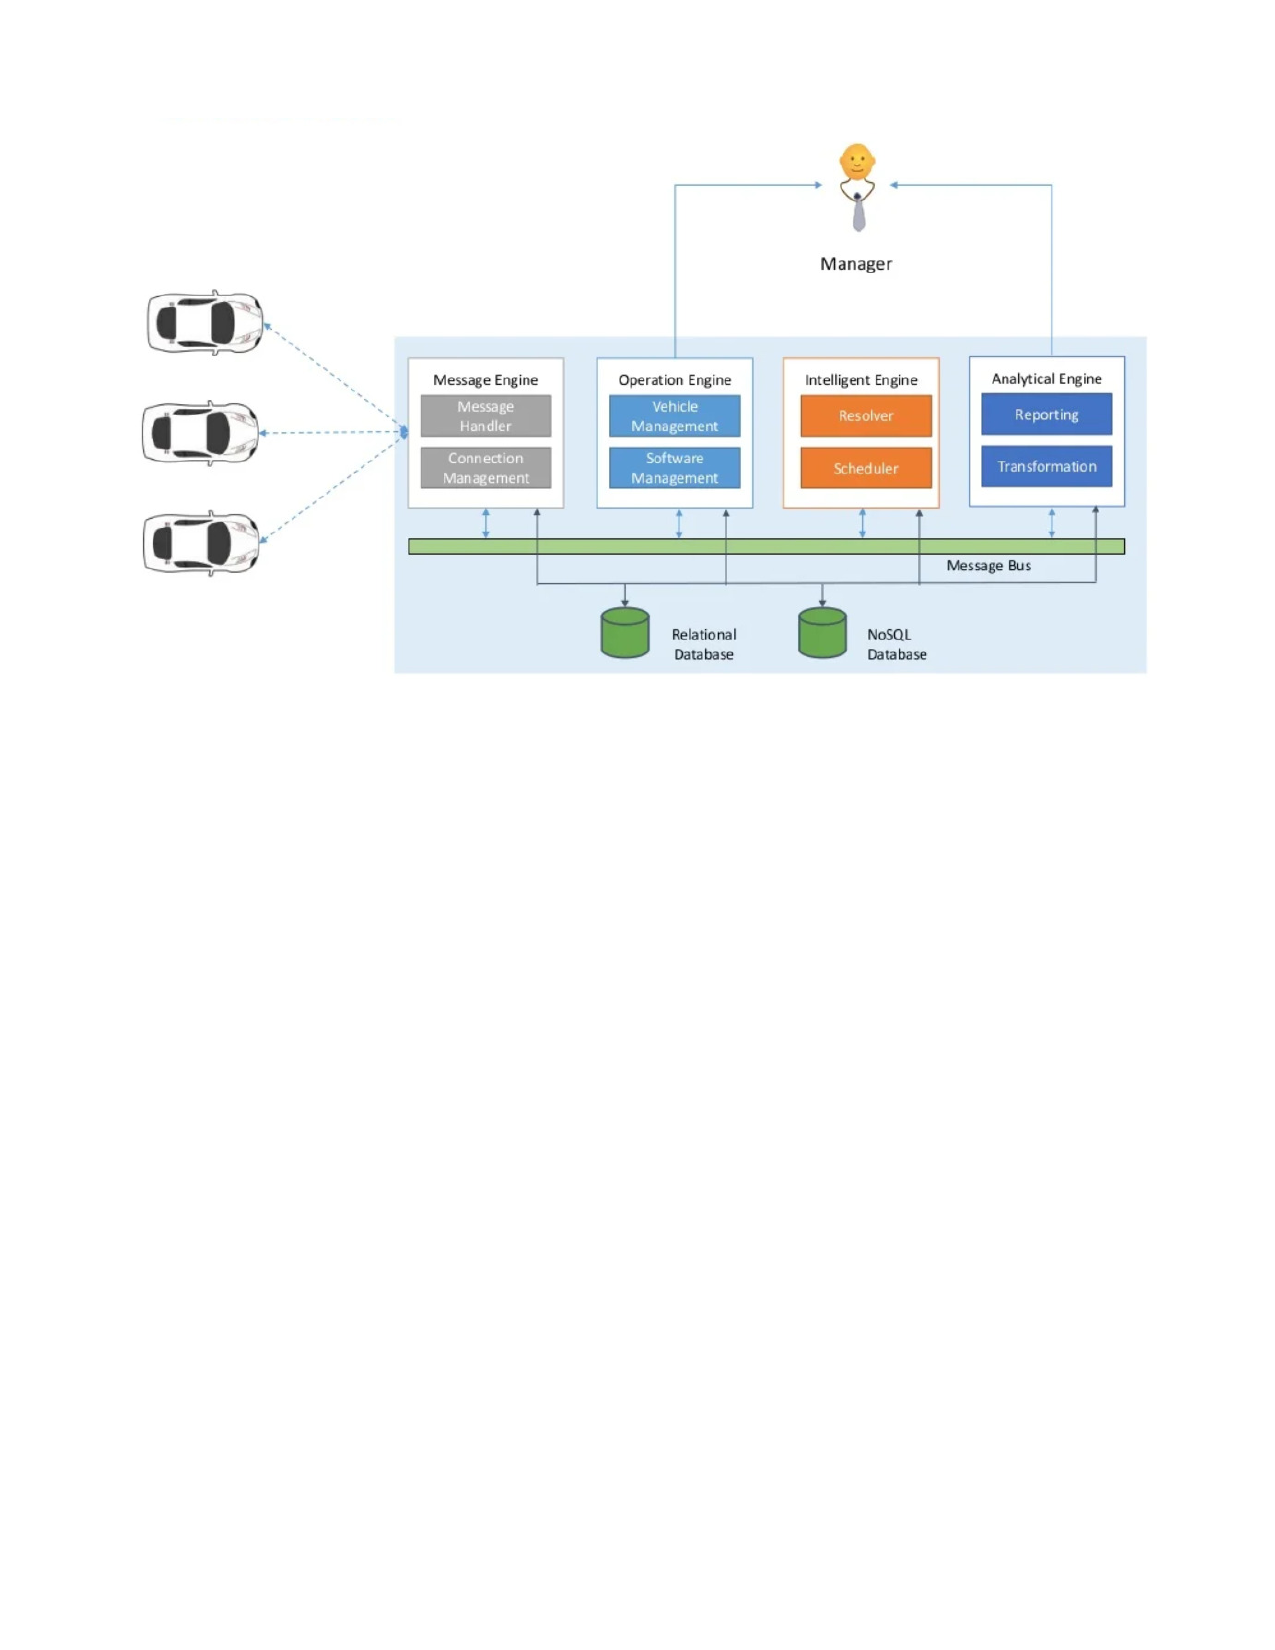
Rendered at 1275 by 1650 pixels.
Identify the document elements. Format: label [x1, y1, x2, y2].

picture [118, 118, 1157, 699]
